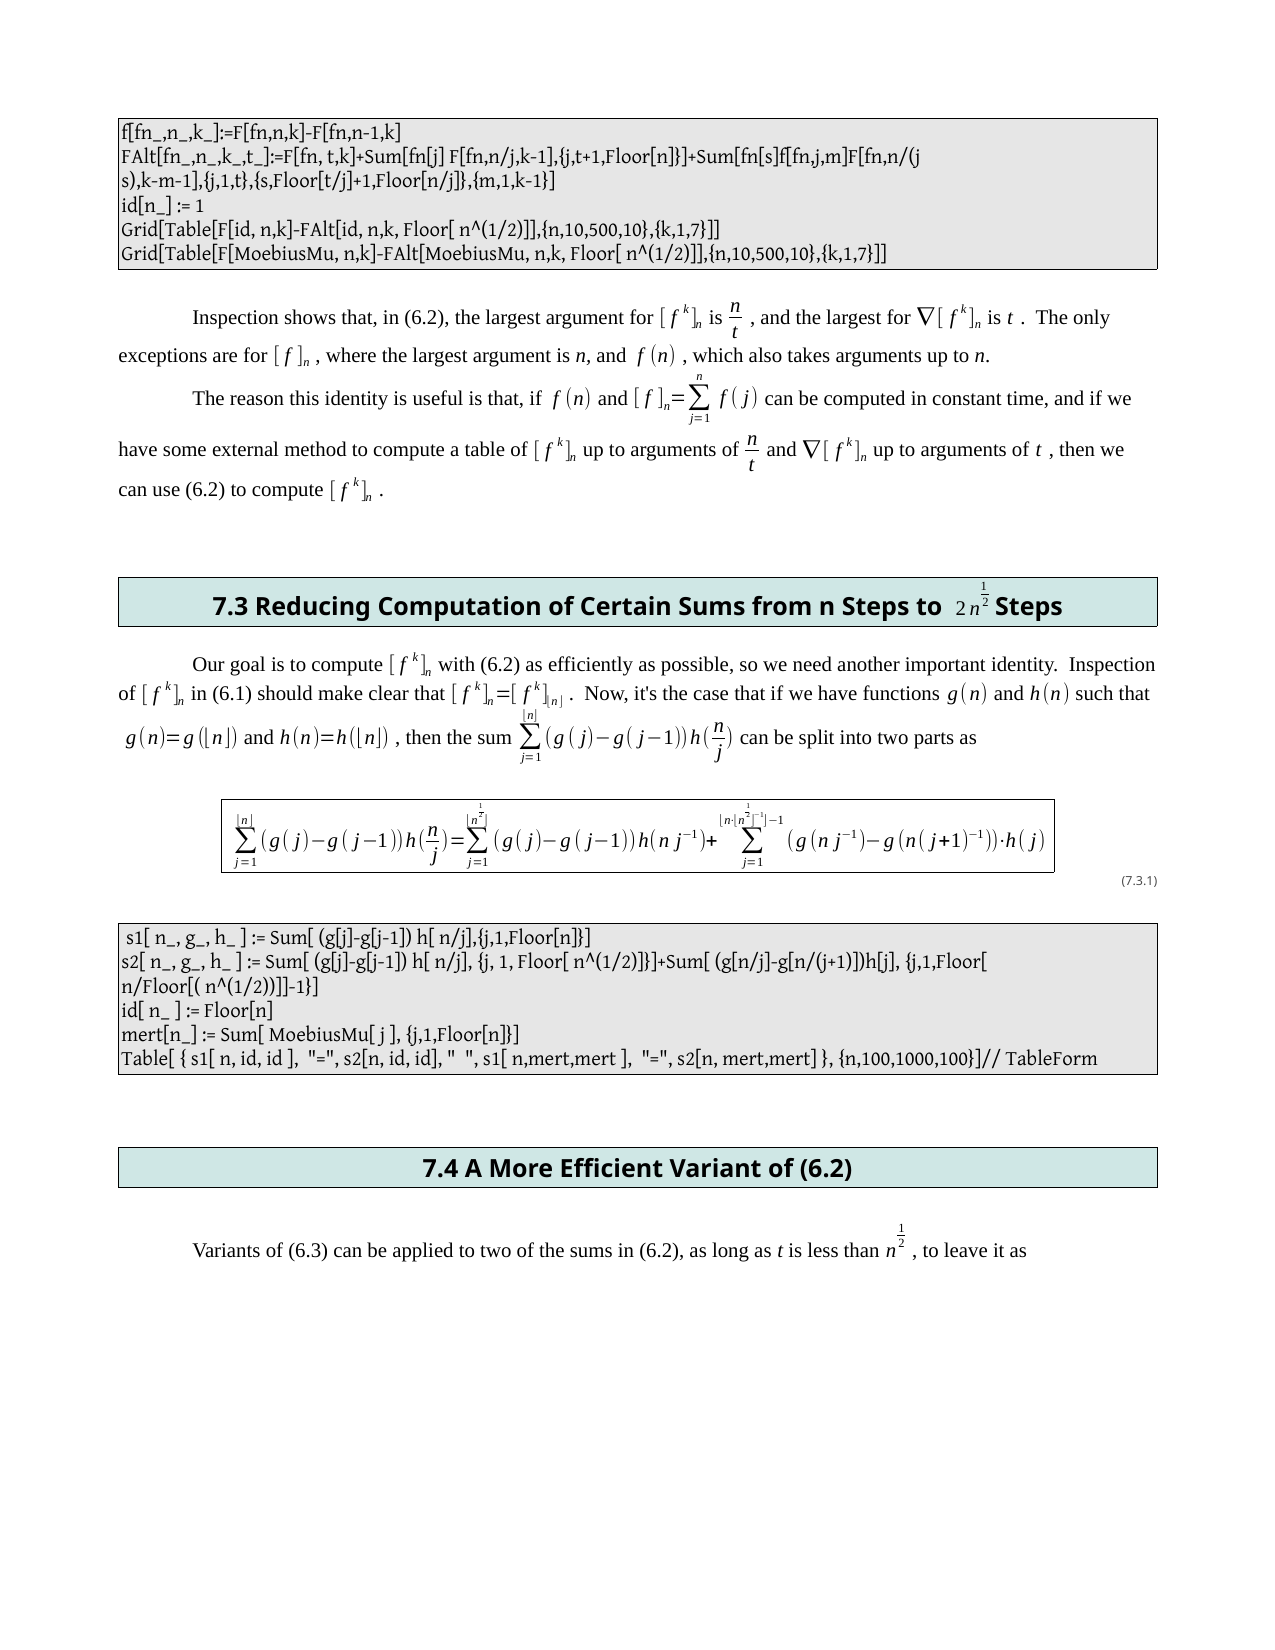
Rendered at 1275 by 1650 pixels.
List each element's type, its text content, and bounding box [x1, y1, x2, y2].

text Our goal is to computewith (6.2) as efficiently as possible, so we need another important identity. Inspection ofin (6.1) should make clear that. Now, it's the case that if we have functionsandsuch thatand, then the sumcan be split into two parts as [118, 650, 1157, 765]
text s1[ n_, g_, h_ ] := Sum[ (g[j]-g[j-1]) h[ n/j],{j,1,Floor[n]}] [119, 924, 1157, 947]
text Inspection shows that, in (6.2), the largest argument foris, and the largest foris. The only exceptions are for, where the largest argument is n, and, which also takes arguments up to n. [118, 293, 1157, 370]
text id[ n_ ] := Floor[n] [273, 996, 1157, 1020]
text The reason this identity is useful is that, ifandcan be computed in constant time, and if we have some external method to compute a table ofup to arguments ofandup to arguments of, then we can use (6.2) to compute. [118, 370, 1157, 504]
text FAlt[fn_,n_,k_,t_]:=F[fn, t,k]+Sum[fn[j] F[fn,n/j,k-1],{j,t+1,Floor[n]}]+Sum[fn[s]f[fn,j,m]F[fn,n/(j s),k-m-1],{j,1,t},{s,Floor[t/j]+1,Floor[n/j]},{m,1,k-1}] [119, 142, 1157, 191]
title 7.4 A More Efficient Variant of (6.2) [119, 1148, 1157, 1187]
text mert[n_] := Sum[ MoebiusMu[ j ], {j,1,Floor[n]}] [273, 1020, 1157, 1044]
text s2[ n_, g_, h_ ] := Sum[ (g[j]-g[j-1]) h[ n/j], {j, 1, Floor[ n^(1/2)]}]+Sum[ (g[n/j]-g[n/(j+1)])h[j], {j,1,Floor[ n/Floor[( n^(1/2))]]-1}] [319, 947, 1157, 996]
text Grid[Table[F[MoebiusMu, n,k]-FAlt[MoebiusMu, n,k, Floor[ n^(1/2)]],{n,10,500,10},{k,1,7}]] [119, 239, 1157, 269]
text (7.3.1) [118, 872, 1157, 889]
text f[fn_,n_,k_]:=F[fn,n,k]-F[fn,n-1,k] [119, 119, 1157, 142]
title 7.3 Reducing Computation of Certain Sums from n Steps to Steps [119, 578, 1157, 626]
text Grid[Table[F[id, n,k]-FAlt[id, n,k, Floor[ n^(1/2)]],{n,10,500,10},{k,1,7}]] [205, 215, 1157, 239]
text Table[ { s1[ n, id, id ], "=", s2[n, id, id], " ", s1[ n,mert,mert ], "=", s2[n, mert,mert] }, {n,100,1000,100}]// TableForm [119, 1044, 1157, 1074]
text id[n_] := 1 [205, 191, 1157, 215]
text Variants of (6.3) can be applied to two of the sums in (6.2), as long as t is less than, to leave it as [118, 1221, 1157, 1262]
